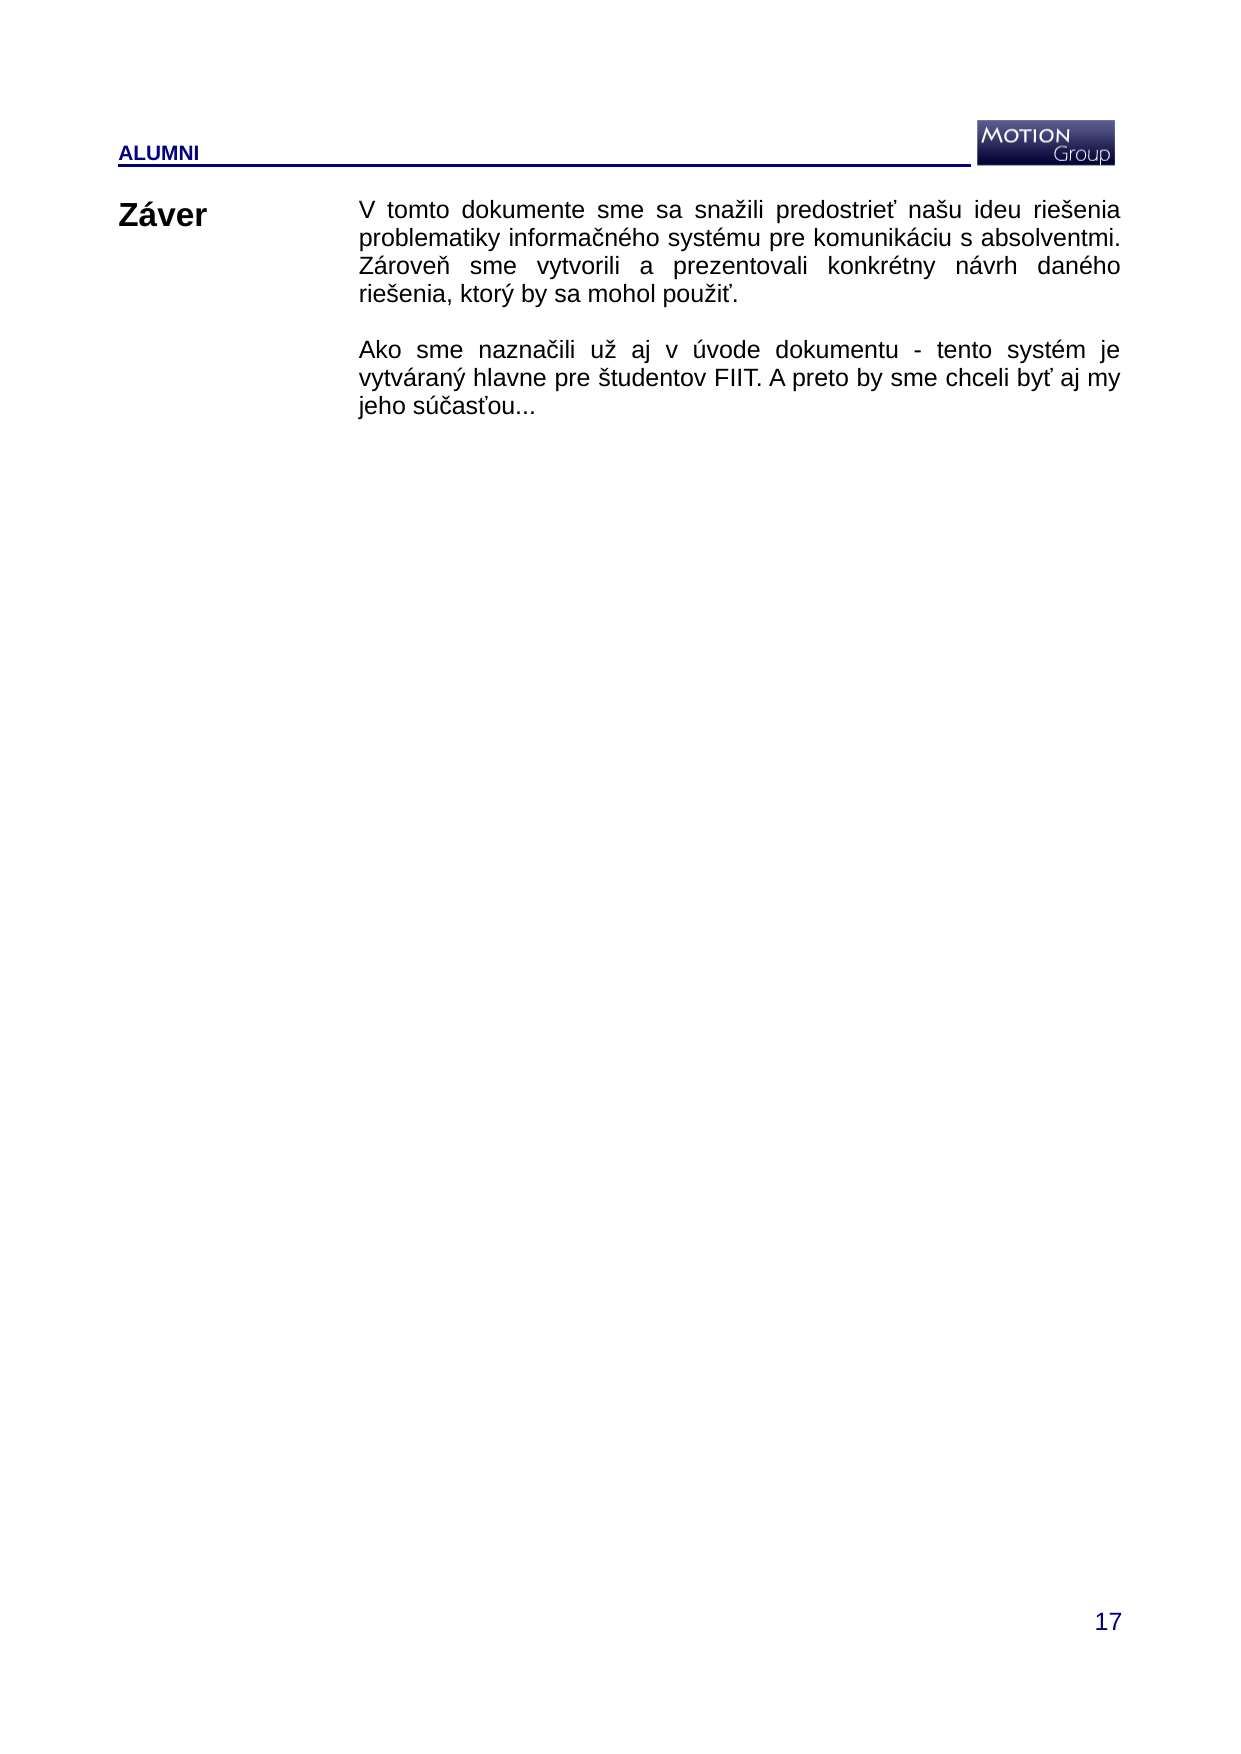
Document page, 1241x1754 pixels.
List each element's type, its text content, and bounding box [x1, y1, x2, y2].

text V tomto dokumente sme sa snažili predostrieť našu ideu riešenia problematiky informačného systému pre komunikáciu s absolventmi. Zároveň sme vytvorili a prezentovali konkrétny návrh daného riešenia, ktorý by sa mohol použiť. [358, 196, 1122, 308]
picture [971, 112, 1122, 172]
text Ako sme naznačili už aj v úvode dokumentu - tento systém je vytváraný hlavne pre študentov FIIT. A preto by sme chceli byť aj my jeho súčasťou... [358, 336, 1122, 419]
subtitle Záver [118, 196, 358, 233]
